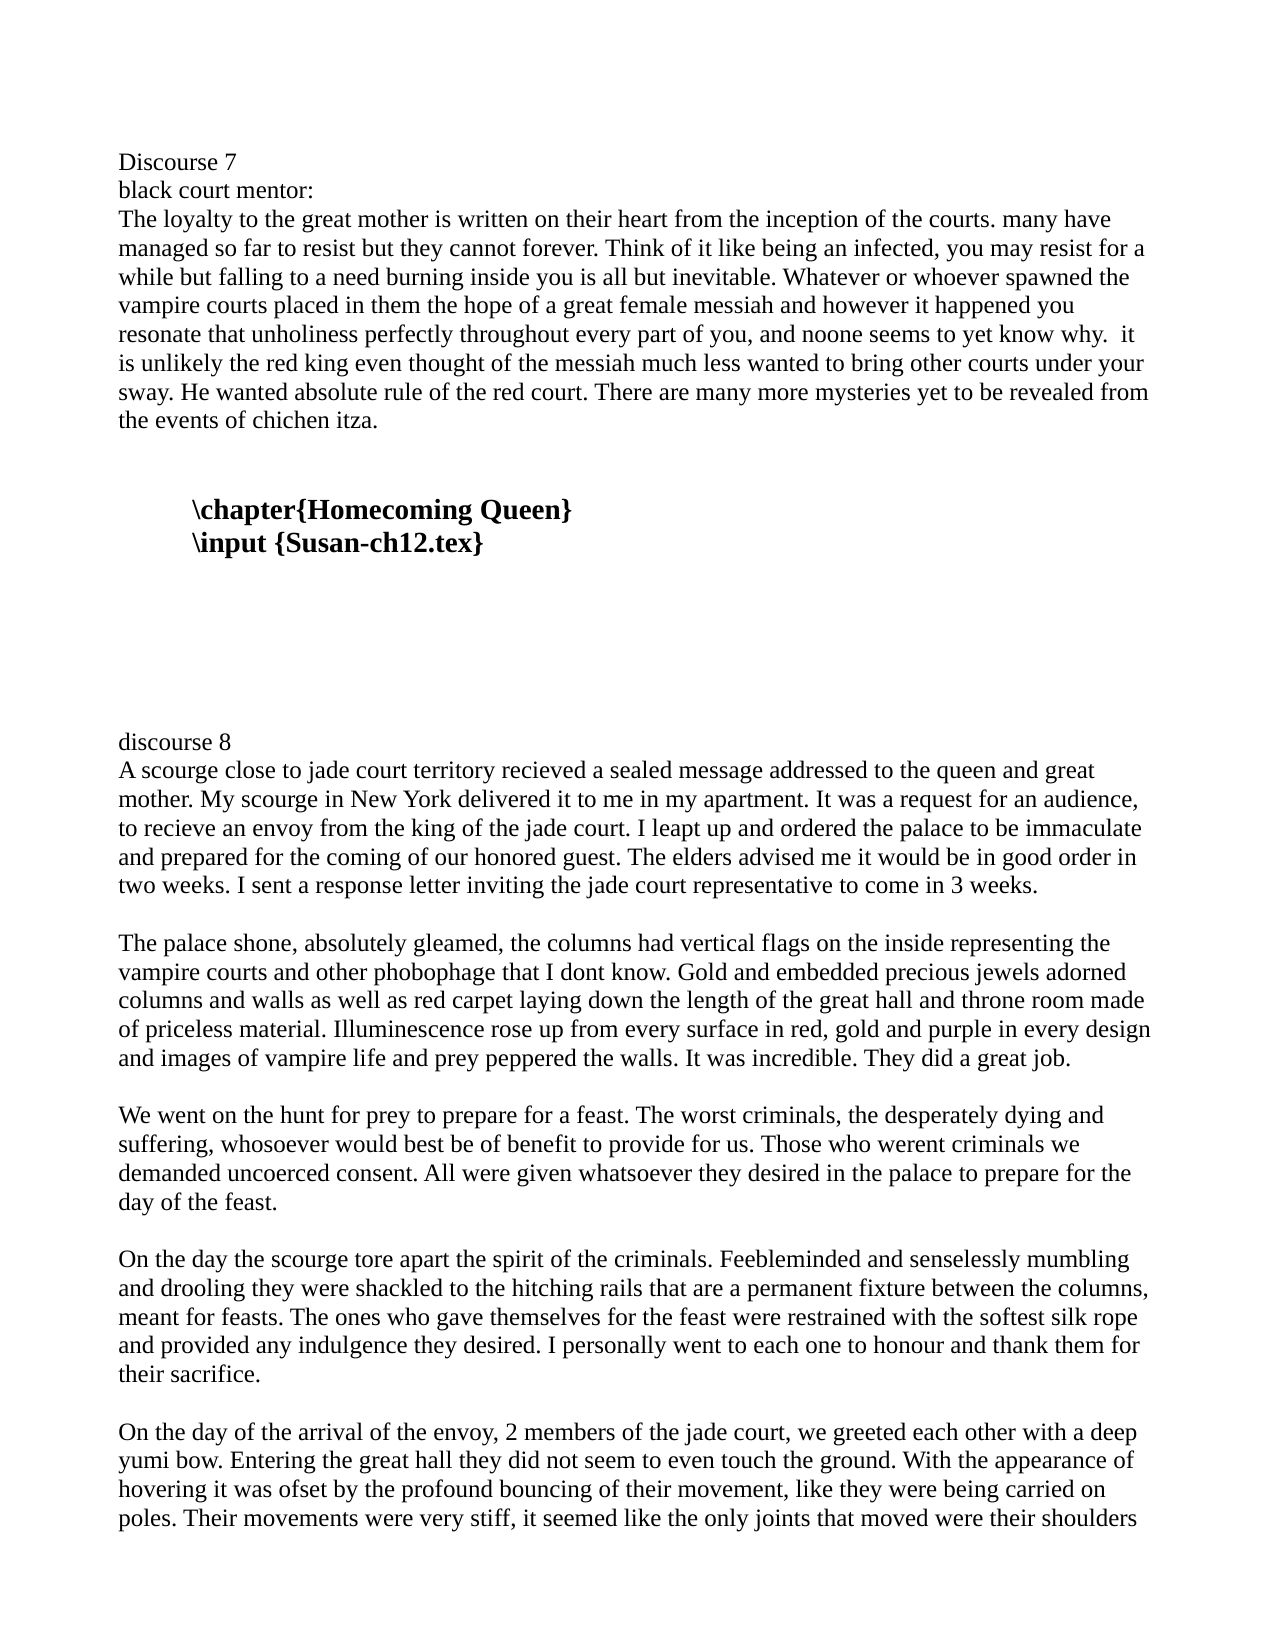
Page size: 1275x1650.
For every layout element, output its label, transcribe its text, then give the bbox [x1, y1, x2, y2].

text The palace shone, absolutely gleamed, the columns had vertical flags on the inside representing the vampire courts and other phobophage that I dont know. Gold and embedded precious jewels adorned columns and walls as well as red carpet laying down the length of the great hall and throne room made of priceless material. Illuminescence rose up from every surface in red, gold and purple in every design and images of vampire life and prey peppered the walls. It was incredible. They did a great job. [118, 928, 1157, 1072]
text black court mentor: [118, 176, 1157, 204]
text \chapter{Homecoming Queen} [118, 492, 1157, 525]
text Discourse 7 [118, 147, 1157, 176]
text On the day of the arrival of the envoy, 2 members of the jade court, we greeted each other with a deep yumi bow. Entering the great hall they did not seem to even touch the ground. With the appearance of hovering it was ofset by the profound bouncing of their movement, like they were being carried on poles. Their movements were very stiff, it seemed like the only joints that moved were their shoulders [118, 1417, 1157, 1532]
text A scourge close to jade court territory recieved a sealed message addressed to the queen and great mother. My scourge in New York delivered it to me in my apartment. It was a request for an audience, to recieve an envoy from the king of the jade court. I leapt up and ordered the palace to be immaculate and prepared for the coming of our honored guest. The elders advised me it would be in good order in two weeks. I sent a response letter inviting the jade court representative to come in 3 weeks. [118, 755, 1157, 899]
text The loyalty to the great mother is written on their heart from the inception of the courts. many have managed so far to resist but they cannot forever. Think of it like being an infected, you may resist for a while but falling to a need burning inside you is all but inevitable. Whatever or whoever spawned the vampire courts placed in them the hope of a great female messiah and however it happened you resonate that unholiness perfectly throughout every part of you, and noone seems to yet know why. it is unlikely the red king even thought of the messiah much less wanted to bring other courts under your sway. He wanted absolute rule of the red court. There are many more mysteries yet to be revealed from the events of chichen itza. [118, 204, 1157, 434]
text \input {Susan-ch12.tex} [118, 525, 1157, 559]
text We went on the hunt for prey to prepare for a feast. The worst criminals, the desperately dying and suffering, whosoever would best be of benefit to provide for us. Those who werent criminals we demanded uncoerced consent. All were given whatsoever they desired in the palace to prepare for the day of the feast. [118, 1100, 1157, 1215]
text discourse 8 [118, 727, 1157, 755]
text On the day the scourge tore apart the spirit of the criminals. Feebleminded and senselessly mumbling and drooling they were shackled to the hitching rails that are a permanent fixture between the columns, meant for feasts. The ones who gave themselves for the feast were restrained with the softest silk rope and provided any indulgence they desired. I personally went to each one to honour and thank them for their sacrifice. [118, 1244, 1157, 1388]
